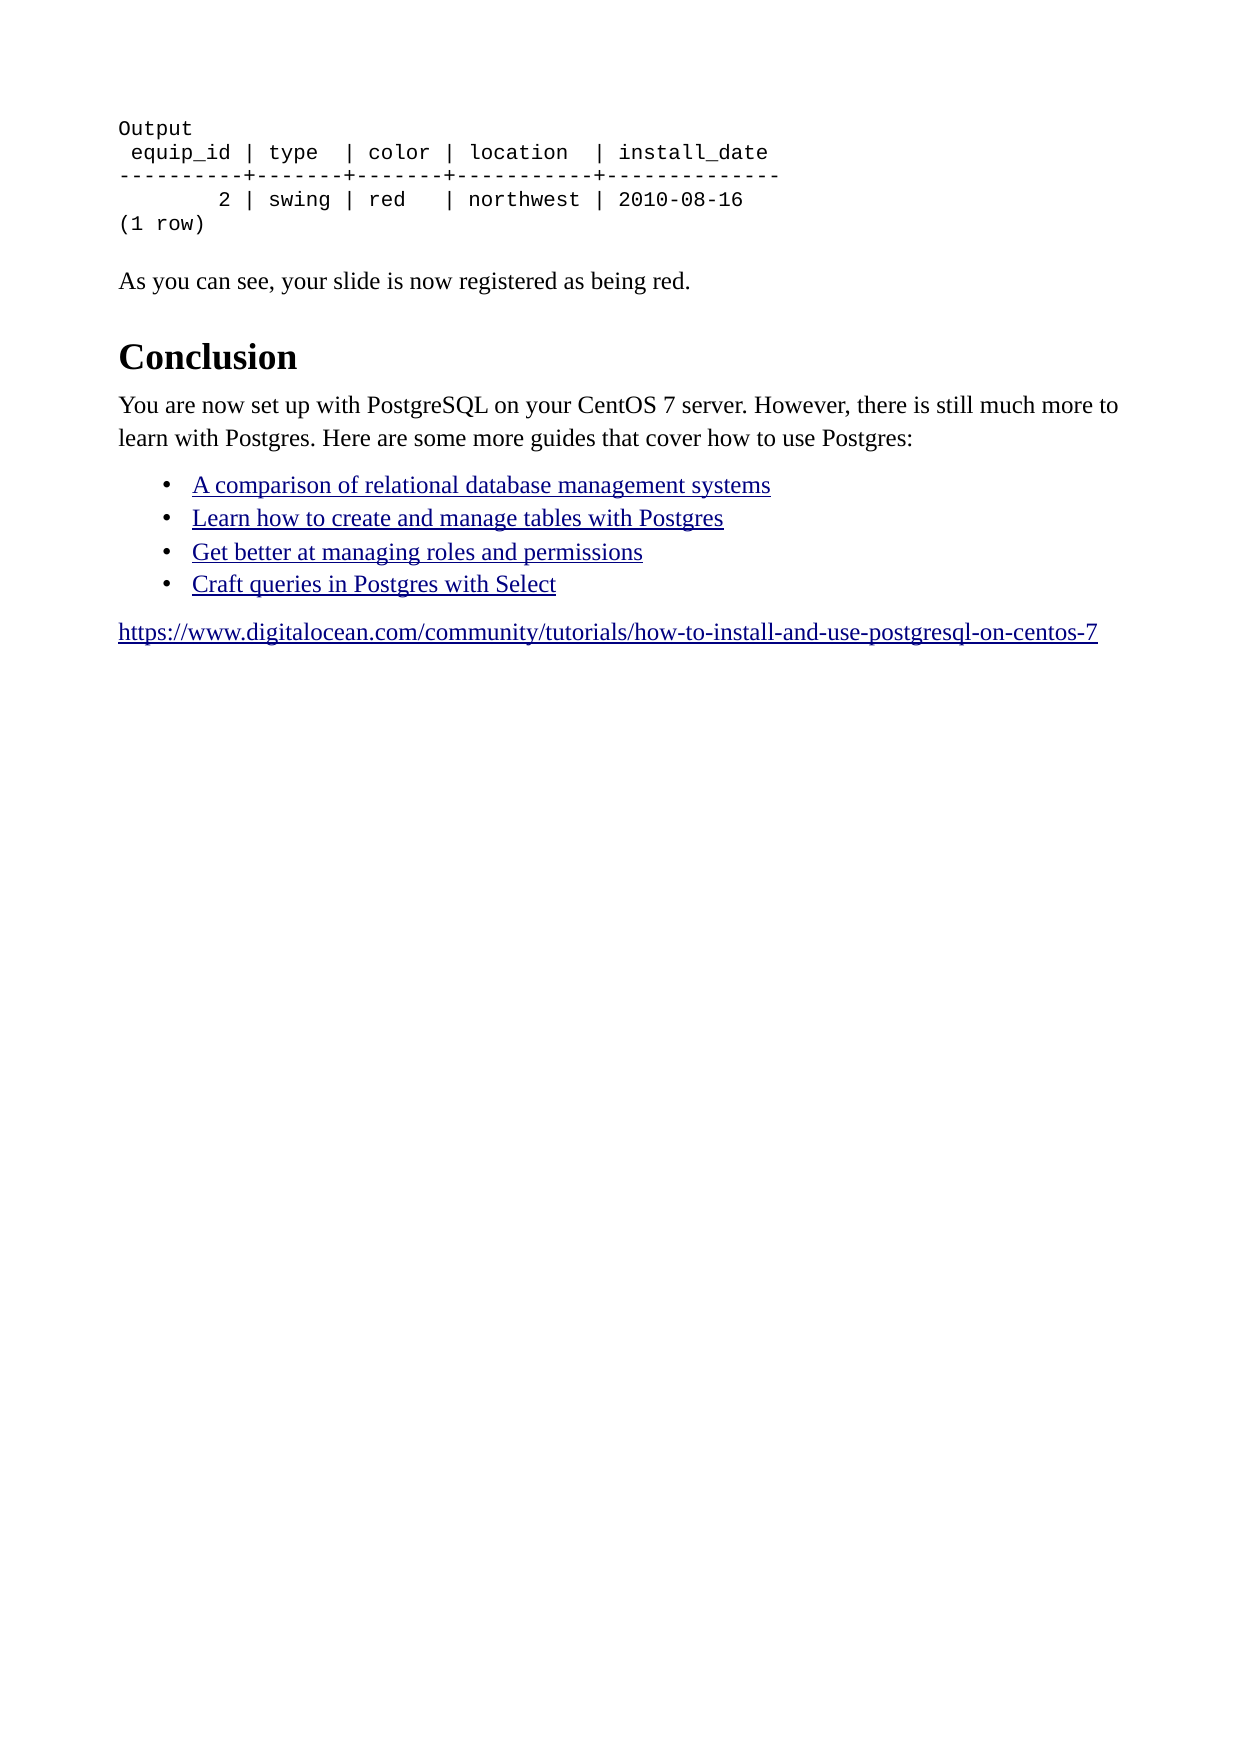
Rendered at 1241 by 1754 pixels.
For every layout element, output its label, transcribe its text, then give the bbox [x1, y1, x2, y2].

text As you can see, your slide is now registered as being red. [118, 266, 1122, 294]
text You are now set up with PostgreSQL on your CentOS 7 server. However, there is still much more to learn with Postgres. Here are some more guides that cover how to use Postgres: [118, 390, 1122, 452]
text Output [118, 118, 1122, 142]
text equip_id | type | color | location | install_date [118, 142, 1122, 165]
subtitle Conclusion [118, 334, 1122, 377]
list Learn how to create and manage tables with Postgres [162, 503, 1122, 532]
text ----------+-------+-------+-----------+-------------- [118, 165, 1122, 189]
text (1 row) [118, 213, 1122, 236]
list A comparison of relational database management systems [162, 471, 1122, 499]
text 2 | swing | red | northwest | 2010-08-16 [118, 189, 1122, 213]
text https://www.digitalocean.com/community/tutorials/how-to-install-and-use-postgresql-on-centos-7 [118, 617, 1122, 646]
list Craft queries in Postgres with Select [162, 569, 1122, 598]
list Get better at managing roles and permissions [162, 537, 1122, 565]
